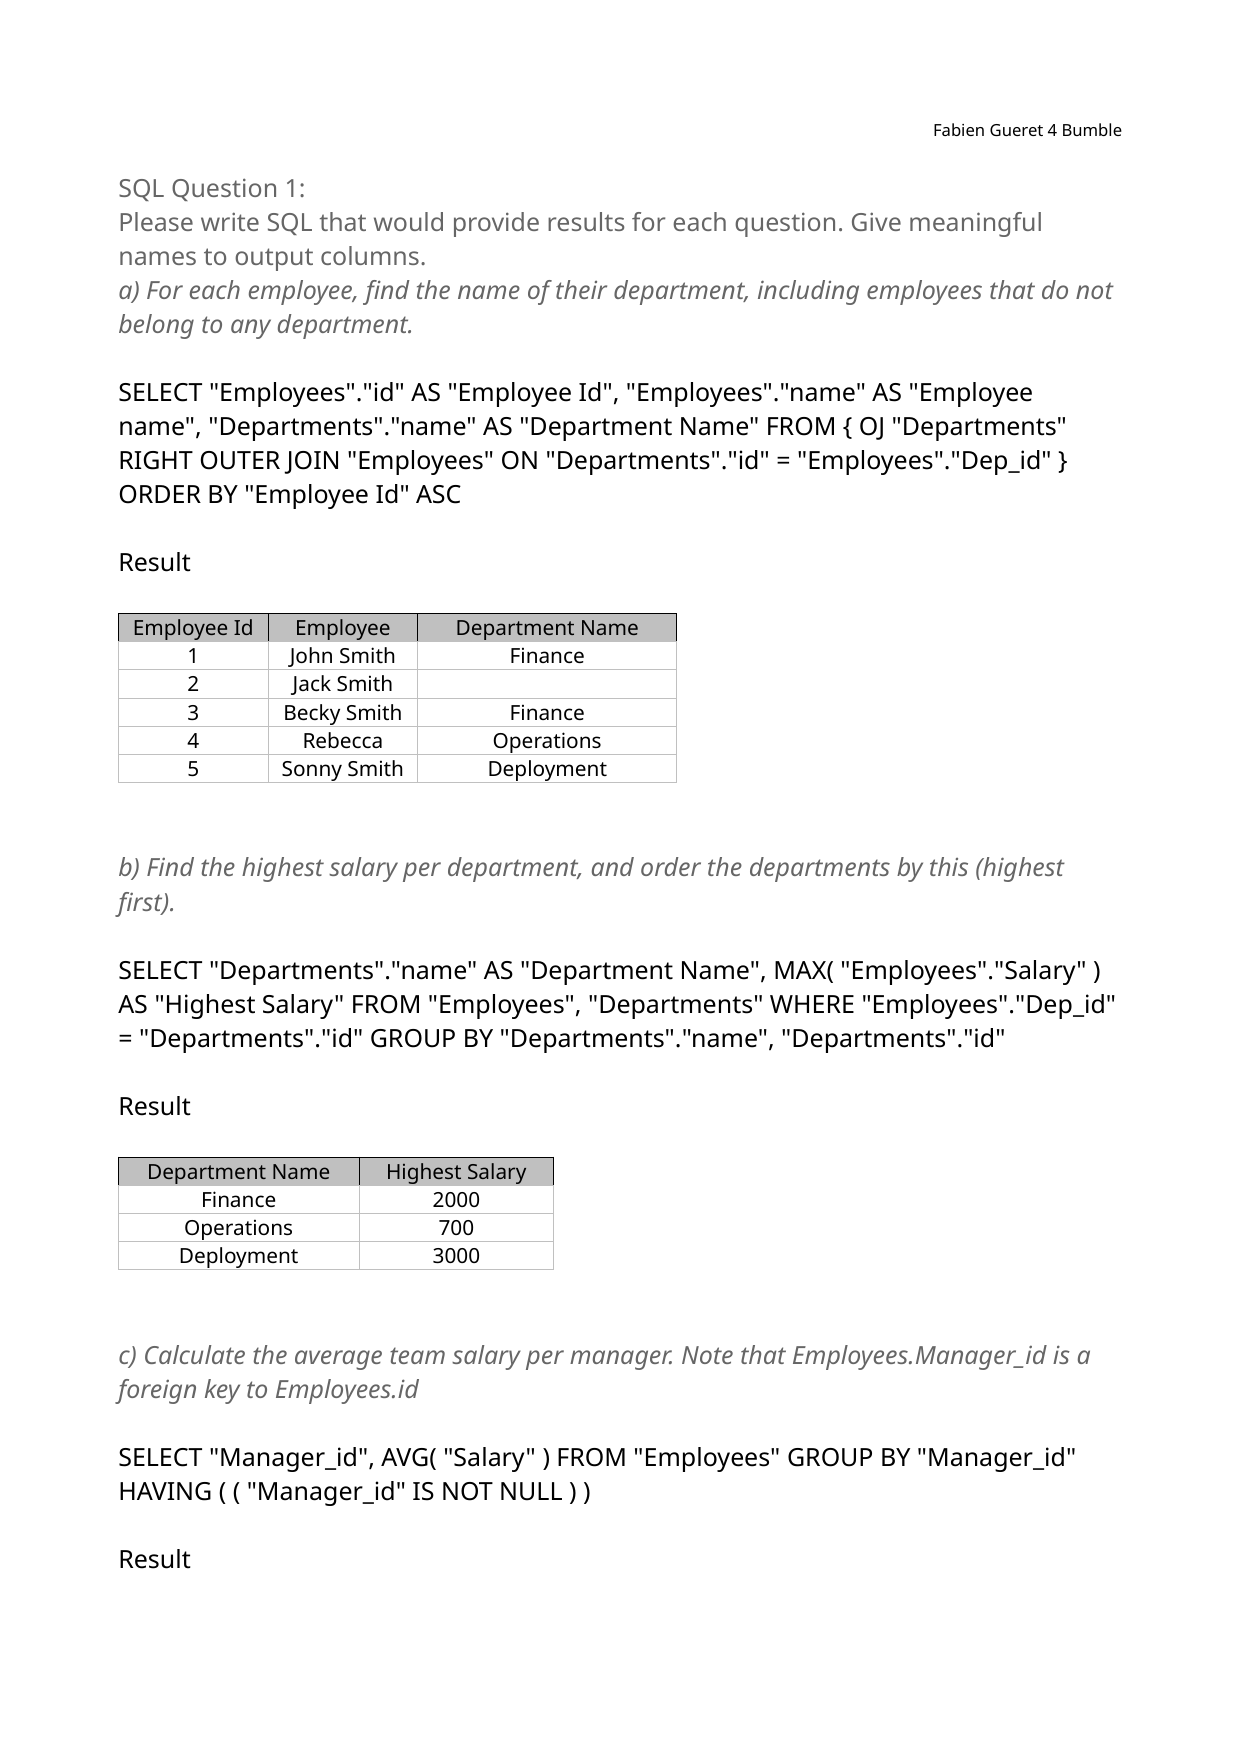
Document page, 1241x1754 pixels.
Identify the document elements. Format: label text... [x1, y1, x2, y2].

text Result [118, 545, 1122, 579]
table_cell [418, 670, 676, 697]
table_cell 2000 [360, 1186, 553, 1213]
table_cell Operations [119, 1214, 359, 1241]
table_cell John Smith [269, 642, 417, 669]
table_cell Finance [418, 642, 676, 669]
text SELECT "Manager_id", AVG( "Salary" ) FROM "Employees" GROUP BY "Manager_id" HAVING ( ( "Manager_id" IS NOT NULL ) ) [118, 1439, 1122, 1508]
text b) Find the highest salary per department, and order the departments by this (highest first). [118, 850, 1122, 918]
text SELECT "Employees"."id" AS "Employee Id", "Employees"."name" AS "Employee name", "Departments"."name" AS "Department Name" FROM { OJ "Departments" RIGHT OUTER JOIN "Employees" ON "Departments"."id" = "Employees"."Dep_id" } ORDER BY "Employee Id" ASC [118, 375, 1122, 511]
text Result [118, 1542, 1122, 1576]
text Please write SQL that would provide results for each question. Give meaningful names to output columns. [118, 204, 1122, 272]
text Result [118, 1088, 1122, 1123]
table_header Employee name [269, 614, 417, 641]
table_header Department Name [418, 614, 676, 641]
table_cell Finance [418, 699, 676, 726]
table_cell Deployment [119, 1242, 359, 1269]
table_cell Jack Smith [269, 670, 417, 697]
table_cell 4 [119, 727, 268, 754]
text SELECT "Departments"."name" AS "Department Name", MAX( "Employees"."Salary" ) AS "Highest Salary" FROM "Employees", "Departments" WHERE "Employees"."Dep_id" = "Departments"."id" GROUP BY "Departments"."name", "Departments"."id" [118, 952, 1122, 1054]
table_cell 1 [119, 642, 268, 669]
table_cell Deployment [418, 755, 676, 782]
text SQL Question 1: [118, 170, 1122, 204]
table_cell 5 [119, 755, 268, 782]
table_cell Sonny Smith [269, 755, 417, 782]
table_cell 700 [360, 1214, 553, 1241]
table_cell Finance [119, 1186, 359, 1213]
table_cell Operations [418, 727, 676, 754]
table_cell 3 [119, 699, 268, 726]
table_header Department Name [119, 1158, 359, 1185]
table_header Highest Salary [360, 1158, 553, 1185]
table_cell Rebecca Smith [269, 727, 417, 754]
table_cell 3000 [360, 1242, 553, 1269]
text a) For each employee, find the name of their department, including employees that do not belong to any department. [118, 272, 1122, 341]
table_cell Becky Smith [269, 699, 417, 726]
table_header Employee Id [119, 614, 268, 641]
text c) Calculate the average team salary per manager. Note that Employees.Manager_id is a foreign key to Employees.id [118, 1337, 1122, 1406]
table_cell 2 [119, 670, 268, 697]
